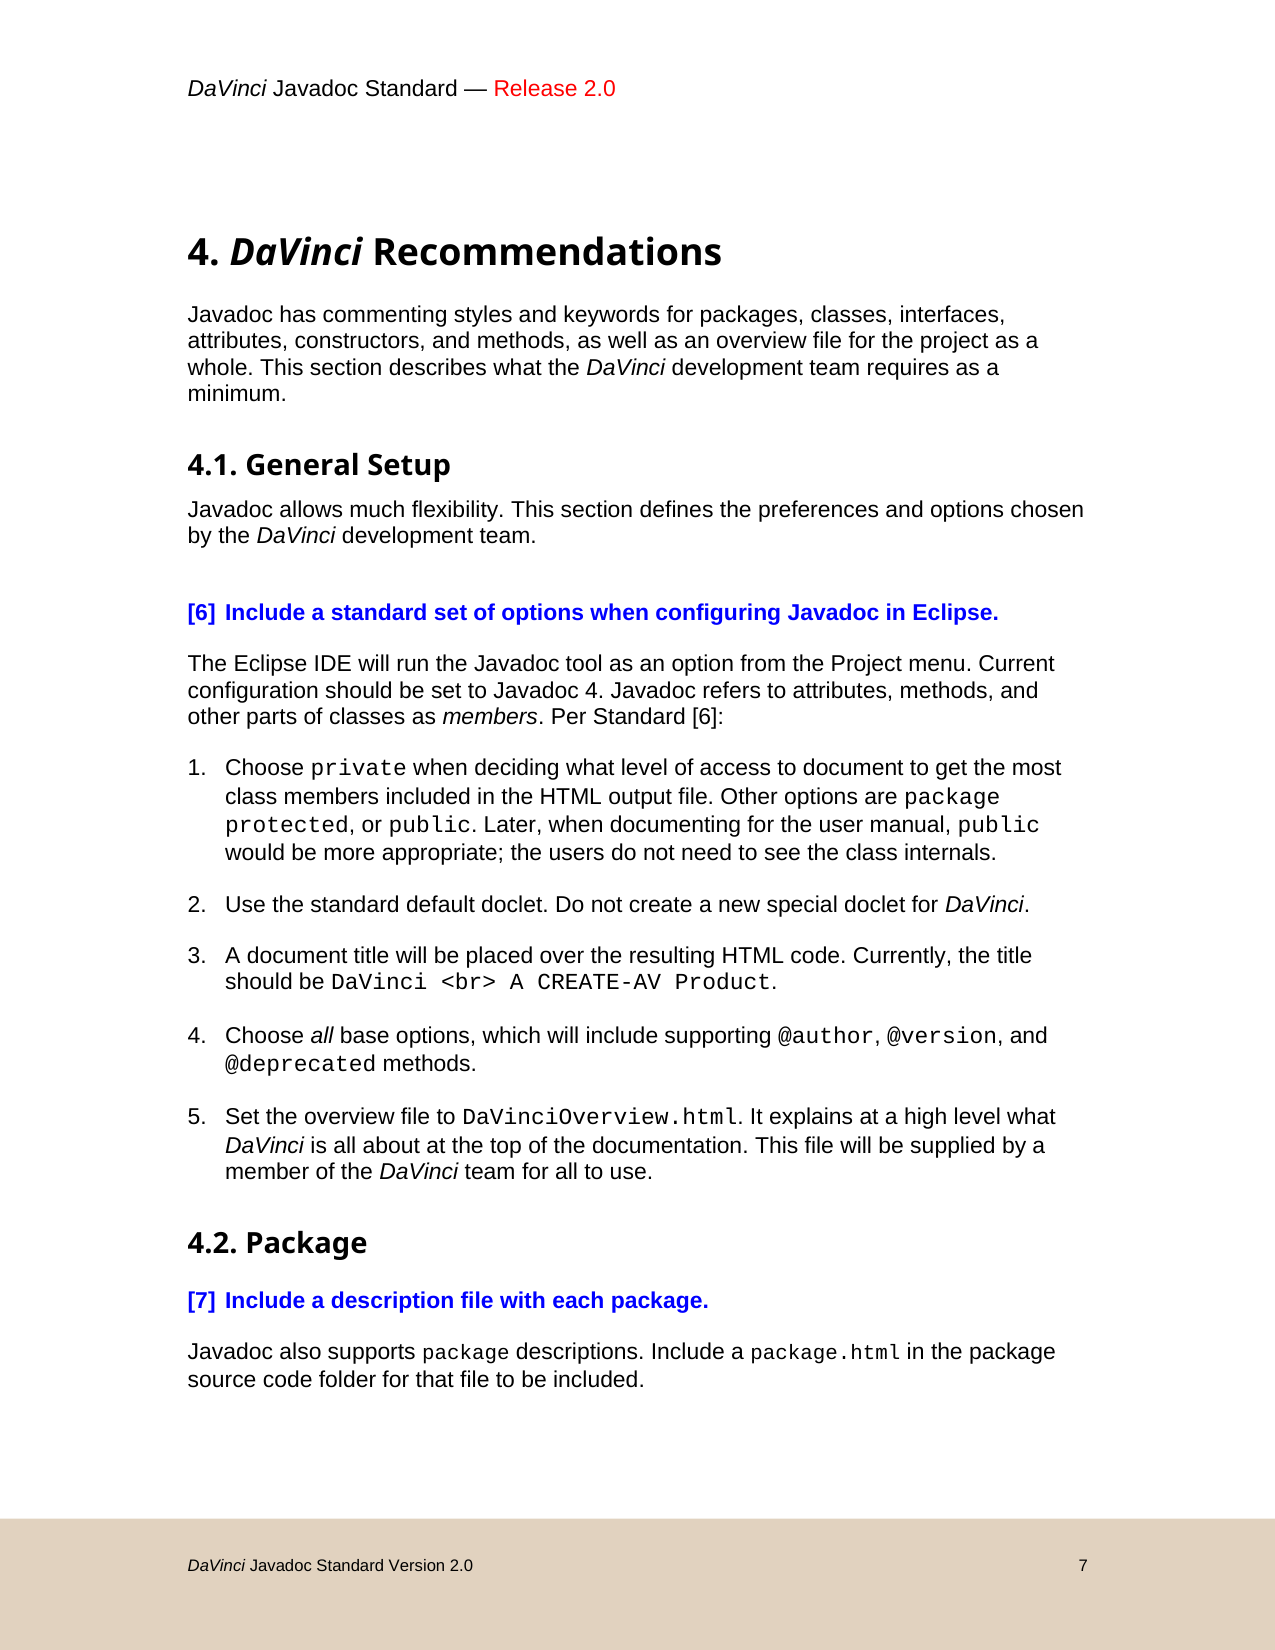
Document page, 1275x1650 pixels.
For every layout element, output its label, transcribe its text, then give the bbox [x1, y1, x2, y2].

list Choose all base options, which will include supporting @author, @version, and @deprecated methods. [187, 1022, 1087, 1078]
subtitle Package [187, 1222, 1087, 1262]
list Choose private when deciding what level of access to document to get the most class members included in the HTML output file. Other options are package protected, or public. Later, when documenting for the user manual, public would be more appropriate; the users do not need to see the class internals. [187, 754, 1087, 866]
text Javadoc allows much flexibility. This section defines the preferences and options chosen by the DaVinci development team. [187, 496, 1087, 549]
list Set the overview file to DaVinciOverview.html. It explains at a high level what DaVinci is all about at the top of the documentation. This file will be supplied by a member of the DaVinci team for all to use. [187, 1103, 1087, 1184]
list Use the standard default doclet. Do not create a new special doclet for DaVinci. [187, 891, 1087, 917]
subtitle DaVinci Recommendations [187, 225, 1087, 276]
text Javadoc has commenting styles and keywords for packages, classes, interfaces, attributes, constructors, and methods, as well as an overview file for the project as a whole. This section describes what the DaVinci development team requires as a minimum. [187, 301, 1087, 406]
subtitle General Setup [187, 444, 1087, 484]
text Javadoc also supports package descriptions. Include a package.html in the package source code folder for that file to be included. [187, 1338, 1087, 1392]
text The Eclipse IDE will run the Javadoc tool as an option from the Project menu. Current configuration should be set to Javadoc 4. Javadoc refers to attributes, methods, and other parts of classes as members. Per Standard [6]: [187, 650, 1087, 729]
list Include a description file with each package. [187, 1287, 1087, 1313]
list Include a standard set of options when configuring Javadoc in Eclipse. [187, 599, 1087, 625]
list A document title will be placed over the resulting HTML code. Currently, the title should be DaVinci <br> A CREATE-AV Product. [187, 942, 1087, 997]
